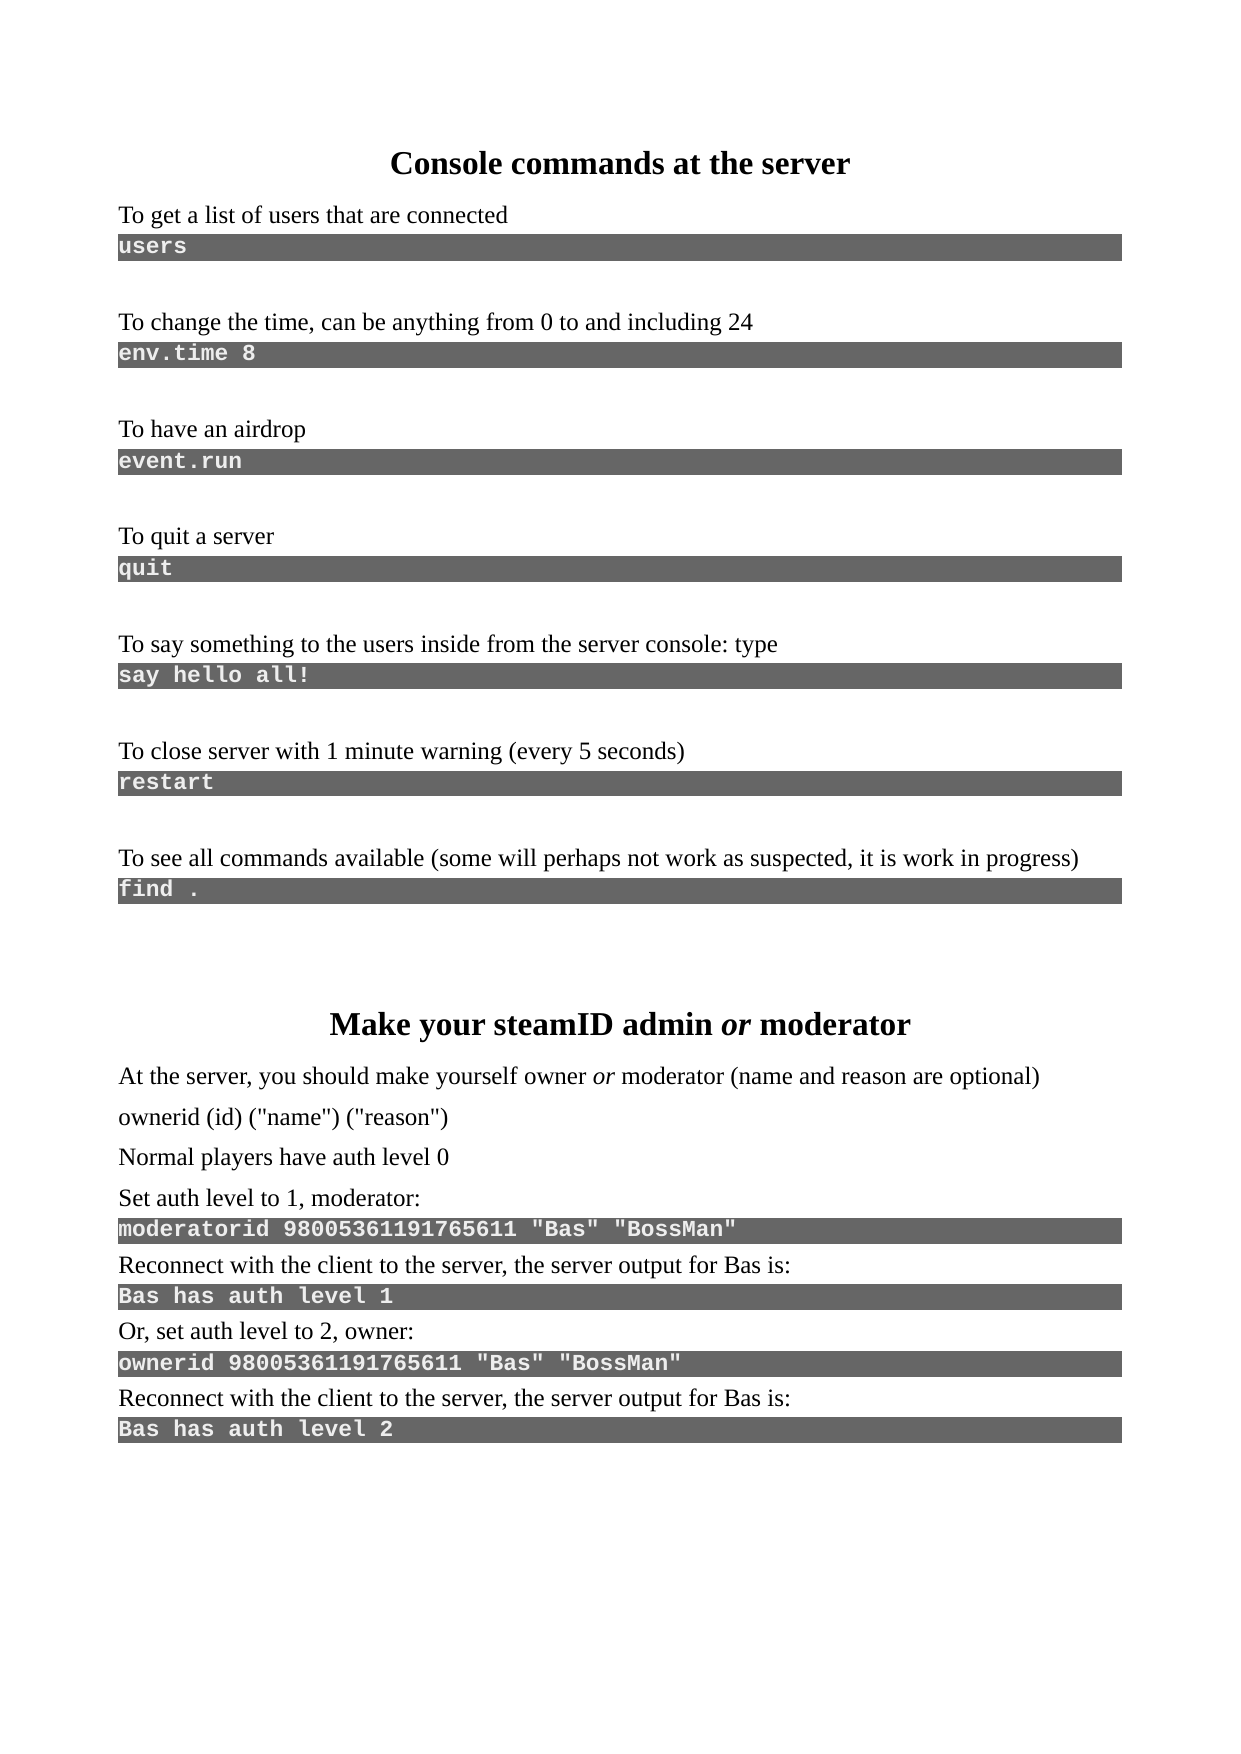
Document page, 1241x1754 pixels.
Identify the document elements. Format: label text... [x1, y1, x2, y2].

text To get a list of users that are connected [118, 200, 1122, 229]
text restart [118, 771, 1122, 796]
text At the server, you should make yourself owner or moderator (name and reason are optional) [118, 1061, 1122, 1090]
text Bas has auth level 2 [118, 1417, 1122, 1443]
text users [118, 234, 1122, 261]
text find . [118, 878, 1122, 904]
text say hello all! [118, 663, 1122, 689]
text event.run [118, 449, 1122, 475]
text Set auth level to 1, moderator: [118, 1183, 1122, 1212]
text To quit a server [118, 521, 1122, 550]
text moderatorid 98005361191765611 "Bas" "BossMan" [118, 1218, 1122, 1244]
subtitle Make your steamID admin or moderator [118, 1004, 1122, 1043]
text To close server with 1 minute warning (every 5 seconds) [118, 736, 1122, 764]
text To have an airdrop [118, 414, 1122, 443]
text Reconnect with the client to the server, the server output for Bas is: [118, 1250, 1122, 1278]
text Or, set auth level to 2, owner: [118, 1316, 1122, 1345]
text Reconnect with the client to the server, the server output for Bas is: [118, 1383, 1122, 1412]
subtitle Console commands at the server [118, 143, 1122, 181]
text To change the time, can be anything from 0 to and including 24 [118, 307, 1122, 336]
text Bas has auth level 1 [118, 1284, 1122, 1310]
text env.time 8 [118, 342, 1122, 368]
text Normal players have auth level 0 [118, 1142, 1122, 1171]
text To say something to the users inside from the server console: type [118, 629, 1122, 657]
text To see all commands available (some will perhaps not work as suspected, it is work in progress) [118, 843, 1122, 872]
text ownerid (id) ("name") ("reason") [118, 1102, 1122, 1131]
text ownerid 98005361191765611 "Bas" "BossMan" [118, 1351, 1122, 1377]
text quit [118, 556, 1122, 582]
